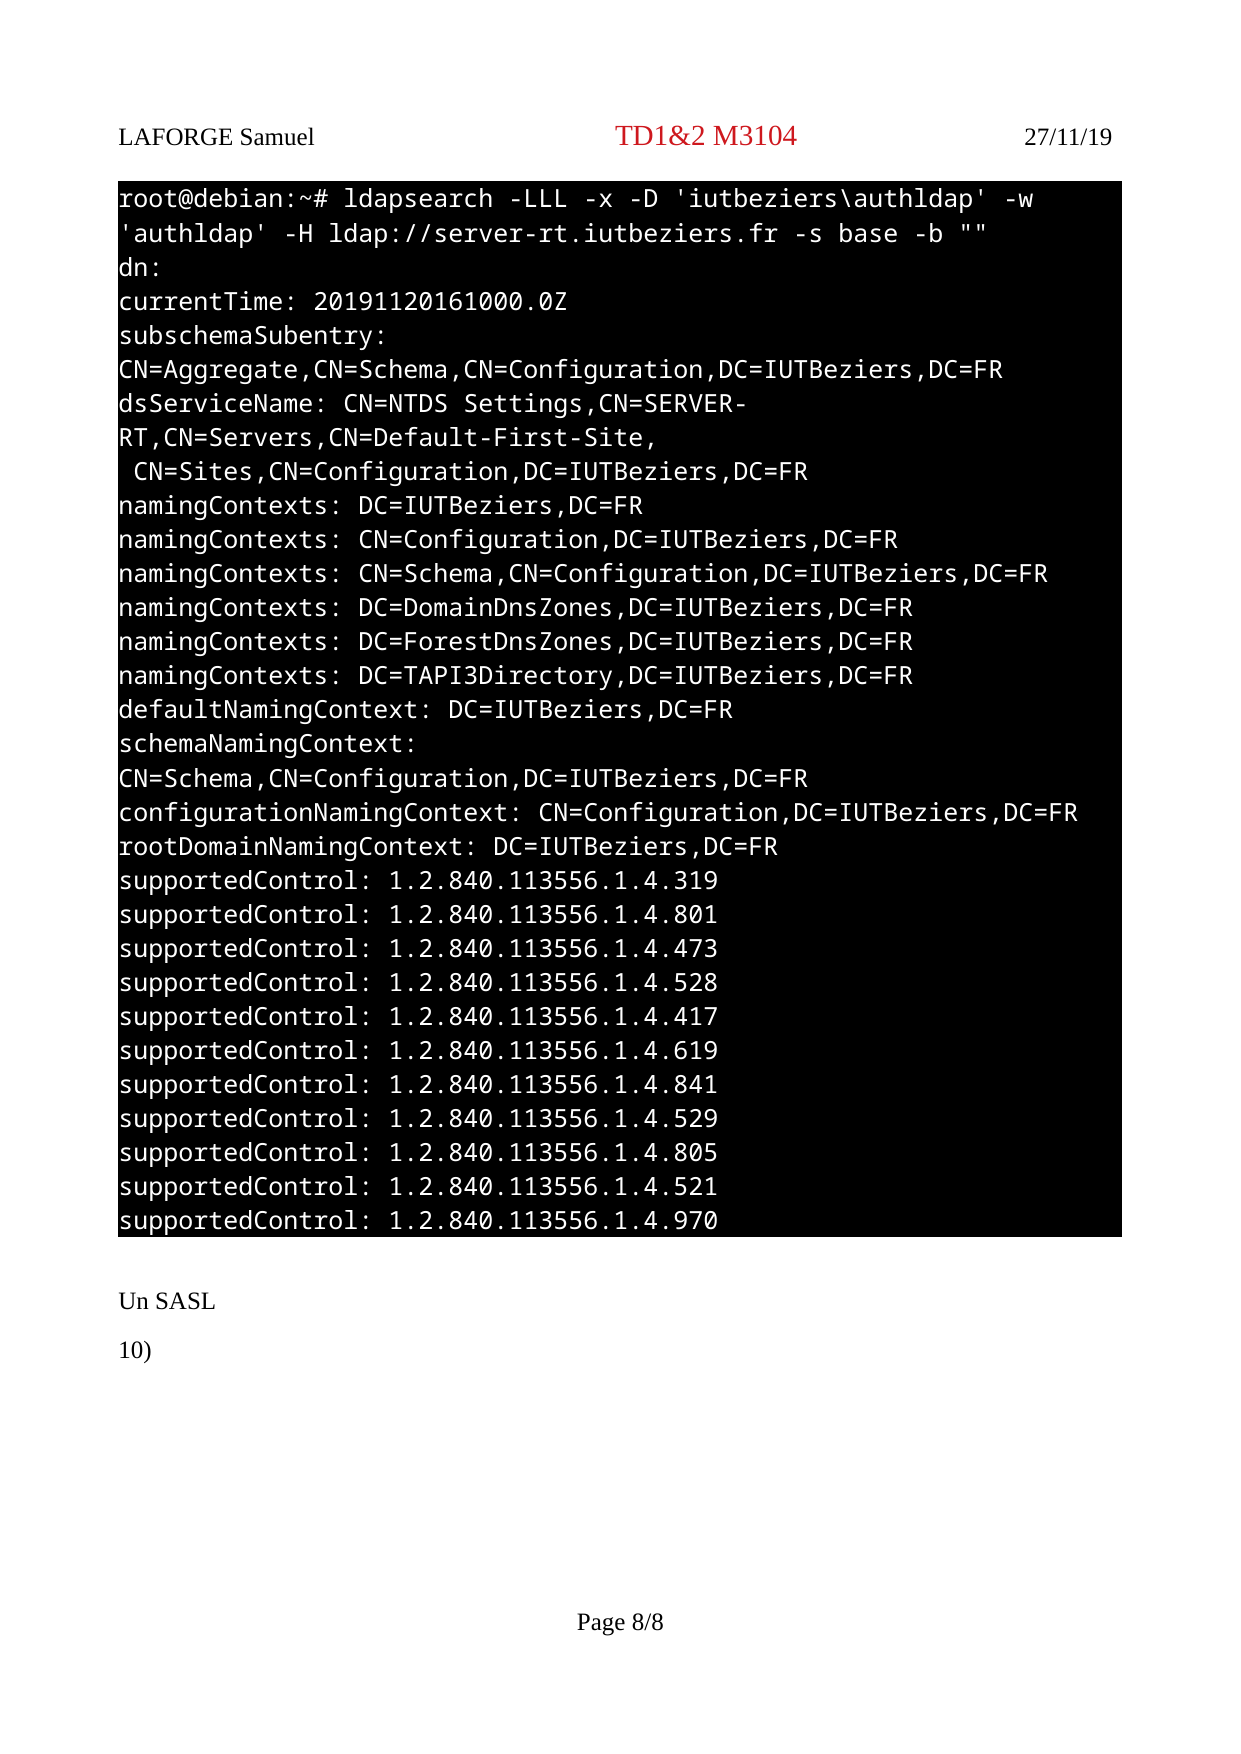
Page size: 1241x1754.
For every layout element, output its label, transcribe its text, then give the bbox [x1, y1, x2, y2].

text supportedControl: 1.2.840.113556.1.4.521 [118, 1169, 1122, 1203]
text namingContexts: DC=TAPI3Directory,DC=IUTBeziers,DC=FR [118, 658, 1122, 692]
text supportedControl: 1.2.840.113556.1.4.970 [118, 1203, 1122, 1237]
text namingContexts: DC=DomainDnsZones,DC=IUTBeziers,DC=FR [118, 590, 1122, 624]
text root@debian:~# ldapsearch -LLL -x -D 'iutbeziers\authldap' -w 'authldap' -H ldap://server-rt.iutbeziers.fr -s base -b "" [118, 181, 1122, 249]
text supportedControl: 1.2.840.113556.1.4.841 [118, 1067, 1122, 1101]
text dsServiceName: CN=NTDS Settings,CN=SERVER-RT,CN=Servers,CN=Default-First-Site, [118, 386, 1122, 454]
text subschemaSubentry: CN=Aggregate,CN=Schema,CN=Configuration,DC=IUTBeziers,DC=FR [118, 317, 1122, 386]
text supportedControl: 1.2.840.113556.1.4.319 [118, 862, 1122, 896]
text defaultNamingContext: DC=IUTBeziers,DC=FR [118, 692, 1122, 726]
text namingContexts: DC=ForestDnsZones,DC=IUTBeziers,DC=FR [118, 624, 1122, 658]
text configurationNamingContext: CN=Configuration,DC=IUTBeziers,DC=FR [118, 794, 1122, 828]
text namingContexts: CN=Configuration,DC=IUTBeziers,DC=FR [118, 522, 1122, 556]
text dn: [118, 249, 1122, 283]
text CN=Sites,CN=Configuration,DC=IUTBeziers,DC=FR [118, 454, 1122, 488]
text supportedControl: 1.2.840.113556.1.4.619 [118, 1033, 1122, 1067]
text namingContexts: DC=IUTBeziers,DC=FR [118, 488, 1122, 522]
text supportedControl: 1.2.840.113556.1.4.529 [118, 1101, 1122, 1135]
text namingContexts: CN=Schema,CN=Configuration,DC=IUTBeziers,DC=FR [118, 556, 1122, 590]
text supportedControl: 1.2.840.113556.1.4.473 [118, 931, 1122, 964]
text supportedControl: 1.2.840.113556.1.4.805 [118, 1135, 1122, 1169]
text supportedControl: 1.2.840.113556.1.4.528 [118, 964, 1122, 999]
text schemaNamingContext: CN=Schema,CN=Configuration,DC=IUTBeziers,DC=FR [118, 726, 1122, 794]
text 10) [118, 1335, 1122, 1364]
text rootDomainNamingContext: DC=IUTBeziers,DC=FR [118, 828, 1122, 862]
text Un SASL [118, 1286, 1122, 1315]
text currentTime: 20191120161000.0Z [118, 283, 1122, 317]
text supportedControl: 1.2.840.113556.1.4.417 [118, 999, 1122, 1033]
text supportedControl: 1.2.840.113556.1.4.801 [118, 896, 1122, 931]
